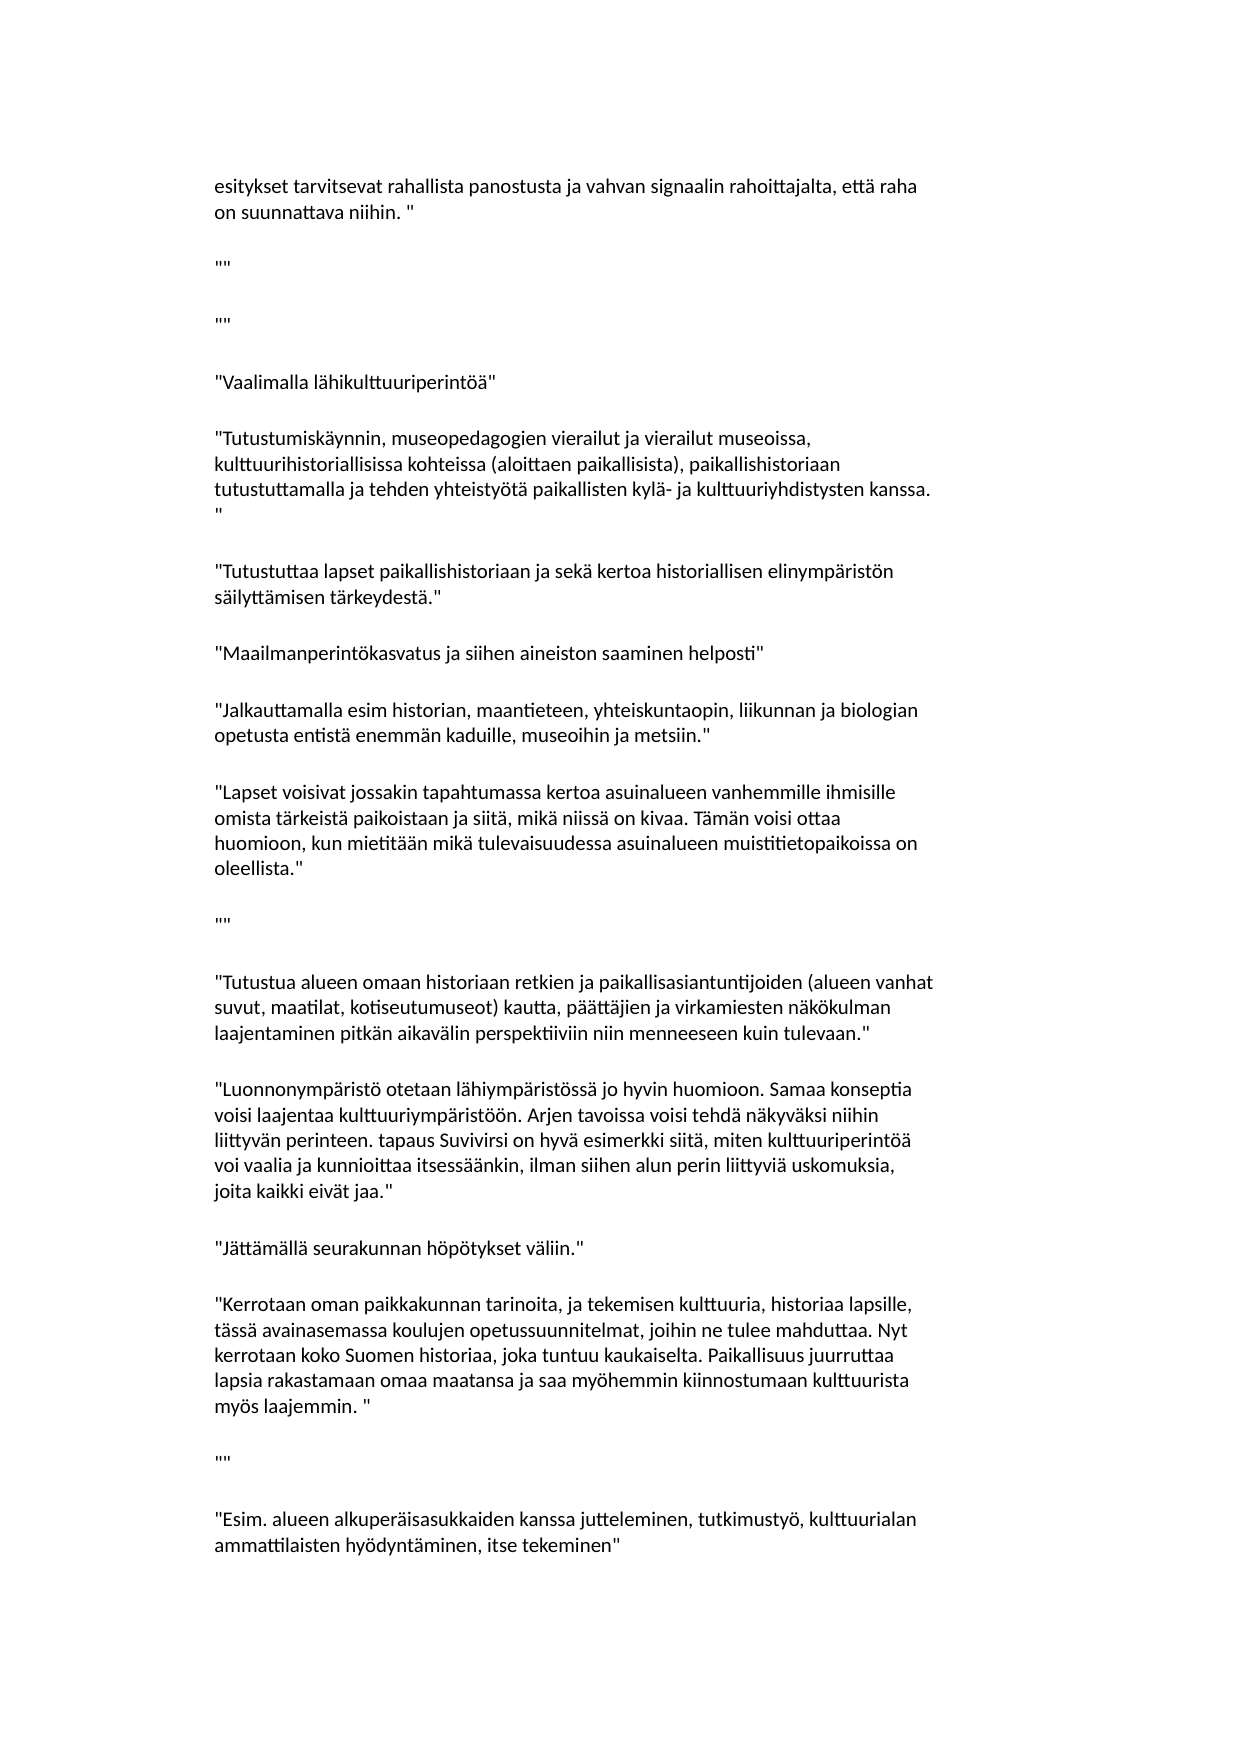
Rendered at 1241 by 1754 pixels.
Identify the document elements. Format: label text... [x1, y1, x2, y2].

table_cell "Esim. alueen alkuperäisasukkaiden kanssa jutteleminen, tutkimustyö, kulttuurialan ammattilaisten hyödyntäminen, itse tekeminen" [214, 1483, 952, 1565]
table_cell "" [214, 889, 952, 945]
table_cell "Jättämällä seurakunnan höpötykset väliin." [214, 1211, 952, 1268]
table_cell "Maailmanperintökasvatus ja siihen aineiston saaminen helposti" [214, 617, 952, 674]
table_cell "" [214, 289, 952, 345]
table_cell "Tutustuttaa lapset paikallishistoriaan ja sekä kertoa historiallisen elinympäristön säilyttämisen tärkeydestä." [214, 535, 952, 617]
table_cell "Luonnonympäristö otetaan lähiympäristössä jo hyvin huomioon. Samaa konseptia voisi laajentaa kulttuuriympäristöön. Arjen tavoissa voisi tehdä näkyväksi niihin liittyvän perinteen. tapaus Suvivirsi on hyvä esimerkki siitä, miten kulttuuriperintöä voi vaalia ja kunnioittaa itsessäänkin, ilman siihen alun perin liittyviä uskomuksia, joita kaikki eivät jaa." [214, 1053, 952, 1211]
table_cell "Kerrotaan oman paikkakunnan tarinoita, ja tekemisen kulttuuria, historiaa lapsille, tässä avainasemassa koulujen opetussuunnitelmat, joihin ne tulee mahduttaa. Nyt kerrotaan koko Suomen historiaa, joka tuntuu kaukaiselta. Paikallisuus juurruttaa lapsia rakastamaan omaa maatansa ja saa myöhemmin kiinnostumaan kulttuurista myös laajemmin. " [214, 1268, 952, 1426]
table_cell "Jalkauttamalla esim historian, maantieteen, yhteiskuntaopin, liikunnan ja biologian opetusta entistä enemmän kaduille, museoihin ja metsiin." [214, 674, 952, 756]
table_cell esitykset tarvitsevat rahallista panostusta ja vahvan signaalin rahoittajalta, että raha on suunnattava niihin. " [214, 150, 952, 232]
table_cell "Tutustua alueen omaan historiaan retkien ja paikallisasiantuntijoiden (alueen vanhat suvut, maatilat, kotiseutumuseot) kautta, päättäjien ja virkamiesten näkökulman laajentaminen pitkän aikavälin perspektiiviin niin menneeseen kuin tulevaan." [214, 945, 952, 1053]
table_cell "" [214, 1426, 952, 1483]
table_cell "Tutustumiskäynnin, museopedagogien vierailut ja vierailut museoissa, kulttuurihistoriallisissa kohteissa (aloittaen paikallisista), paikallishistoriaan tutustuttamalla ja tehden yhteistyötä paikallisten kylä- ja kulttuuriyhdistysten kanssa. " [214, 402, 952, 535]
table_cell "Lapset voisivat jossakin tapahtumassa kertoa asuinalueen vanhemmille ihmisille omista tärkeistä paikoistaan ja siitä, mikä niissä on kivaa. Tämän voisi ottaa huomioon, kun mietitään mikä tulevaisuudessa asuinalueen muistitietopaikoissa on oleellista." [214, 756, 952, 889]
table_cell "Vaalimalla lähikulttuuriperintöä" [214, 345, 952, 402]
table_cell "" [214, 232, 952, 289]
